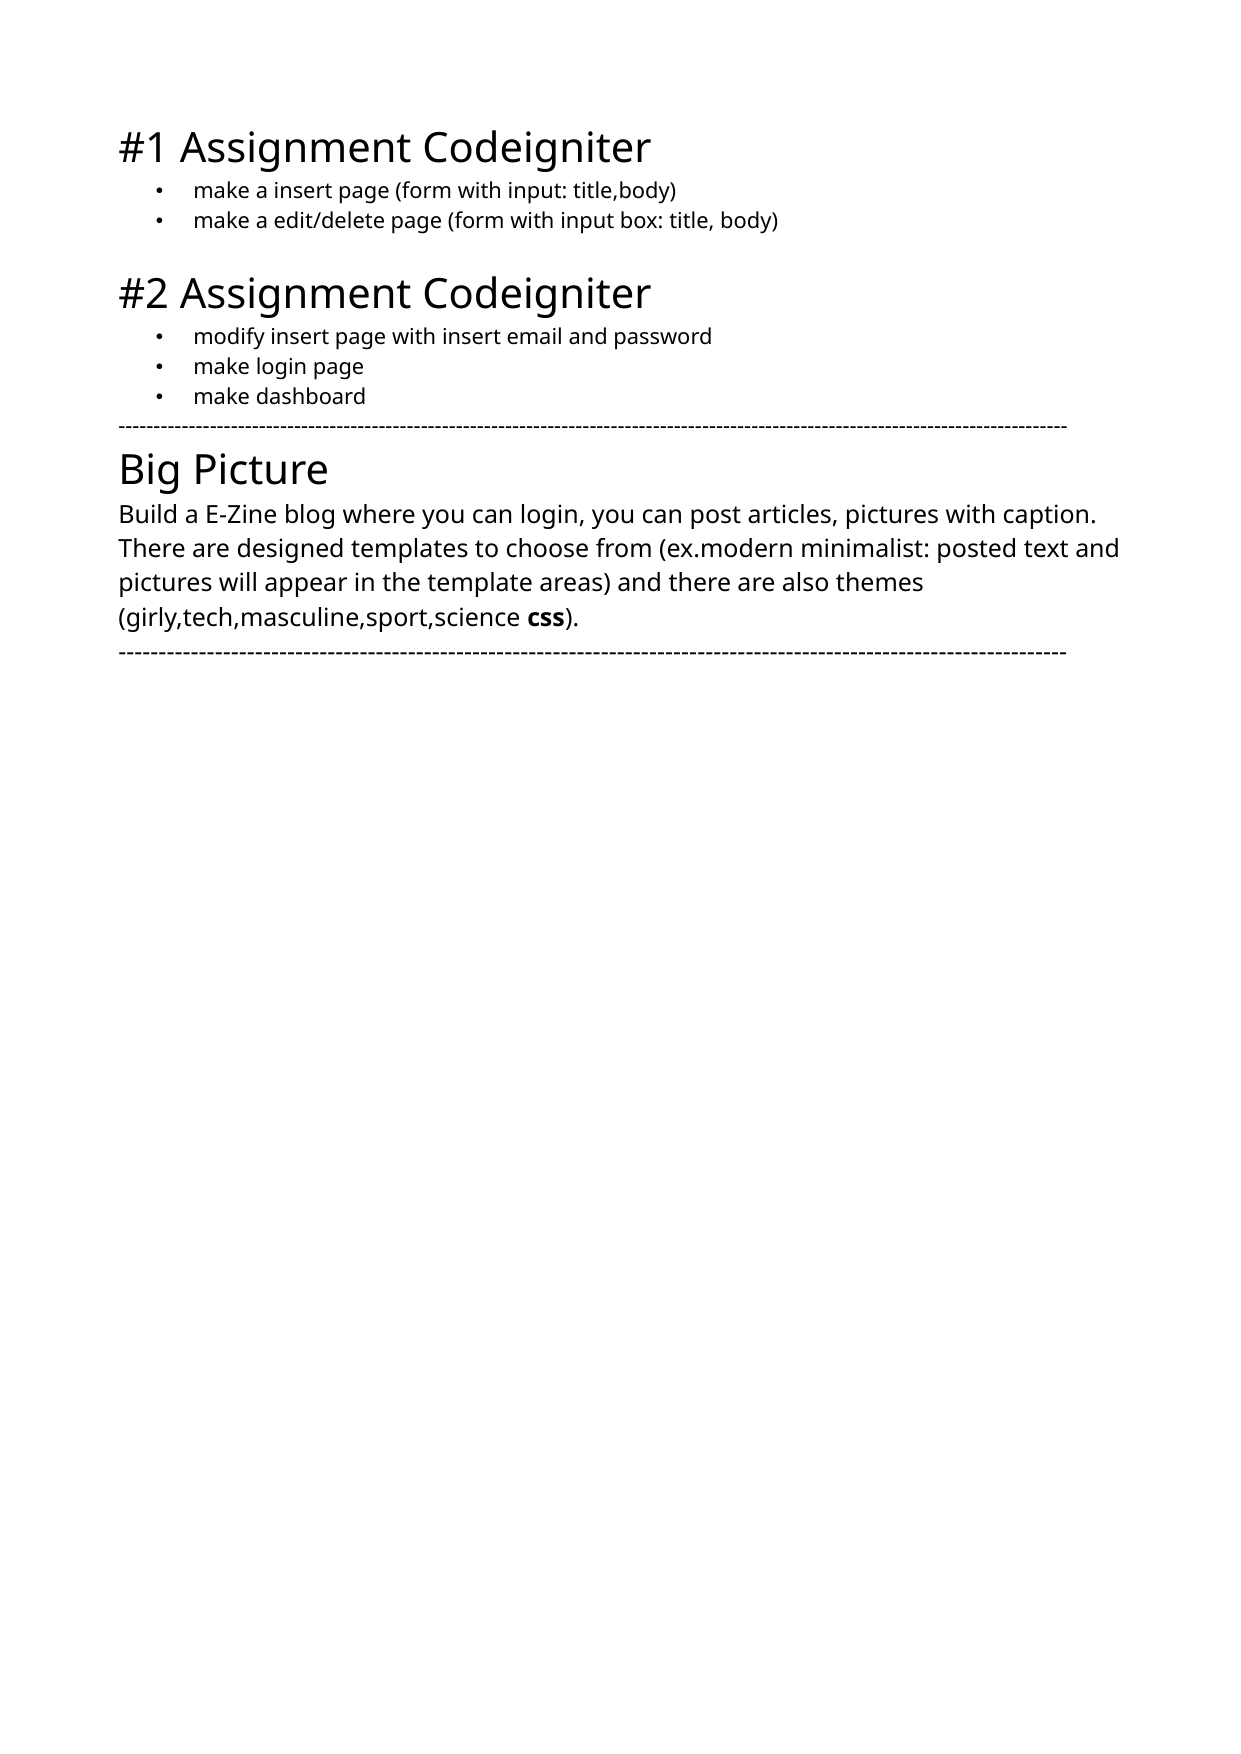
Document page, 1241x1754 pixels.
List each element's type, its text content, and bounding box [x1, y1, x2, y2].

list make dashboard [156, 381, 1122, 410]
list make login page [156, 351, 1122, 381]
text Build a E-Zine blog where you can login, you can post articles, pictures with caption. There are designed templates to choose from (ex.modern minimalist: posted text and pictures will appear in the template areas) and there are also themes (girly,tech,masculine,sport,science css). [118, 497, 1122, 633]
text --------------------------------------------------------------------------------------------------------------------------------------- [118, 410, 1122, 440]
list make a edit/delete page (form with input box: title, body) [156, 205, 1122, 234]
text #2 Assignment Codeigniter [118, 264, 1122, 321]
text Big Picture [118, 440, 1122, 497]
list make a insert page (form with input: title,body) [156, 175, 1122, 205]
text #1 Assignment Codeigniter [118, 118, 1122, 175]
list modify insert page with insert email and password [156, 321, 1122, 351]
text ---------------------------------------------------------------------------------------------------------------------- [118, 633, 1122, 667]
